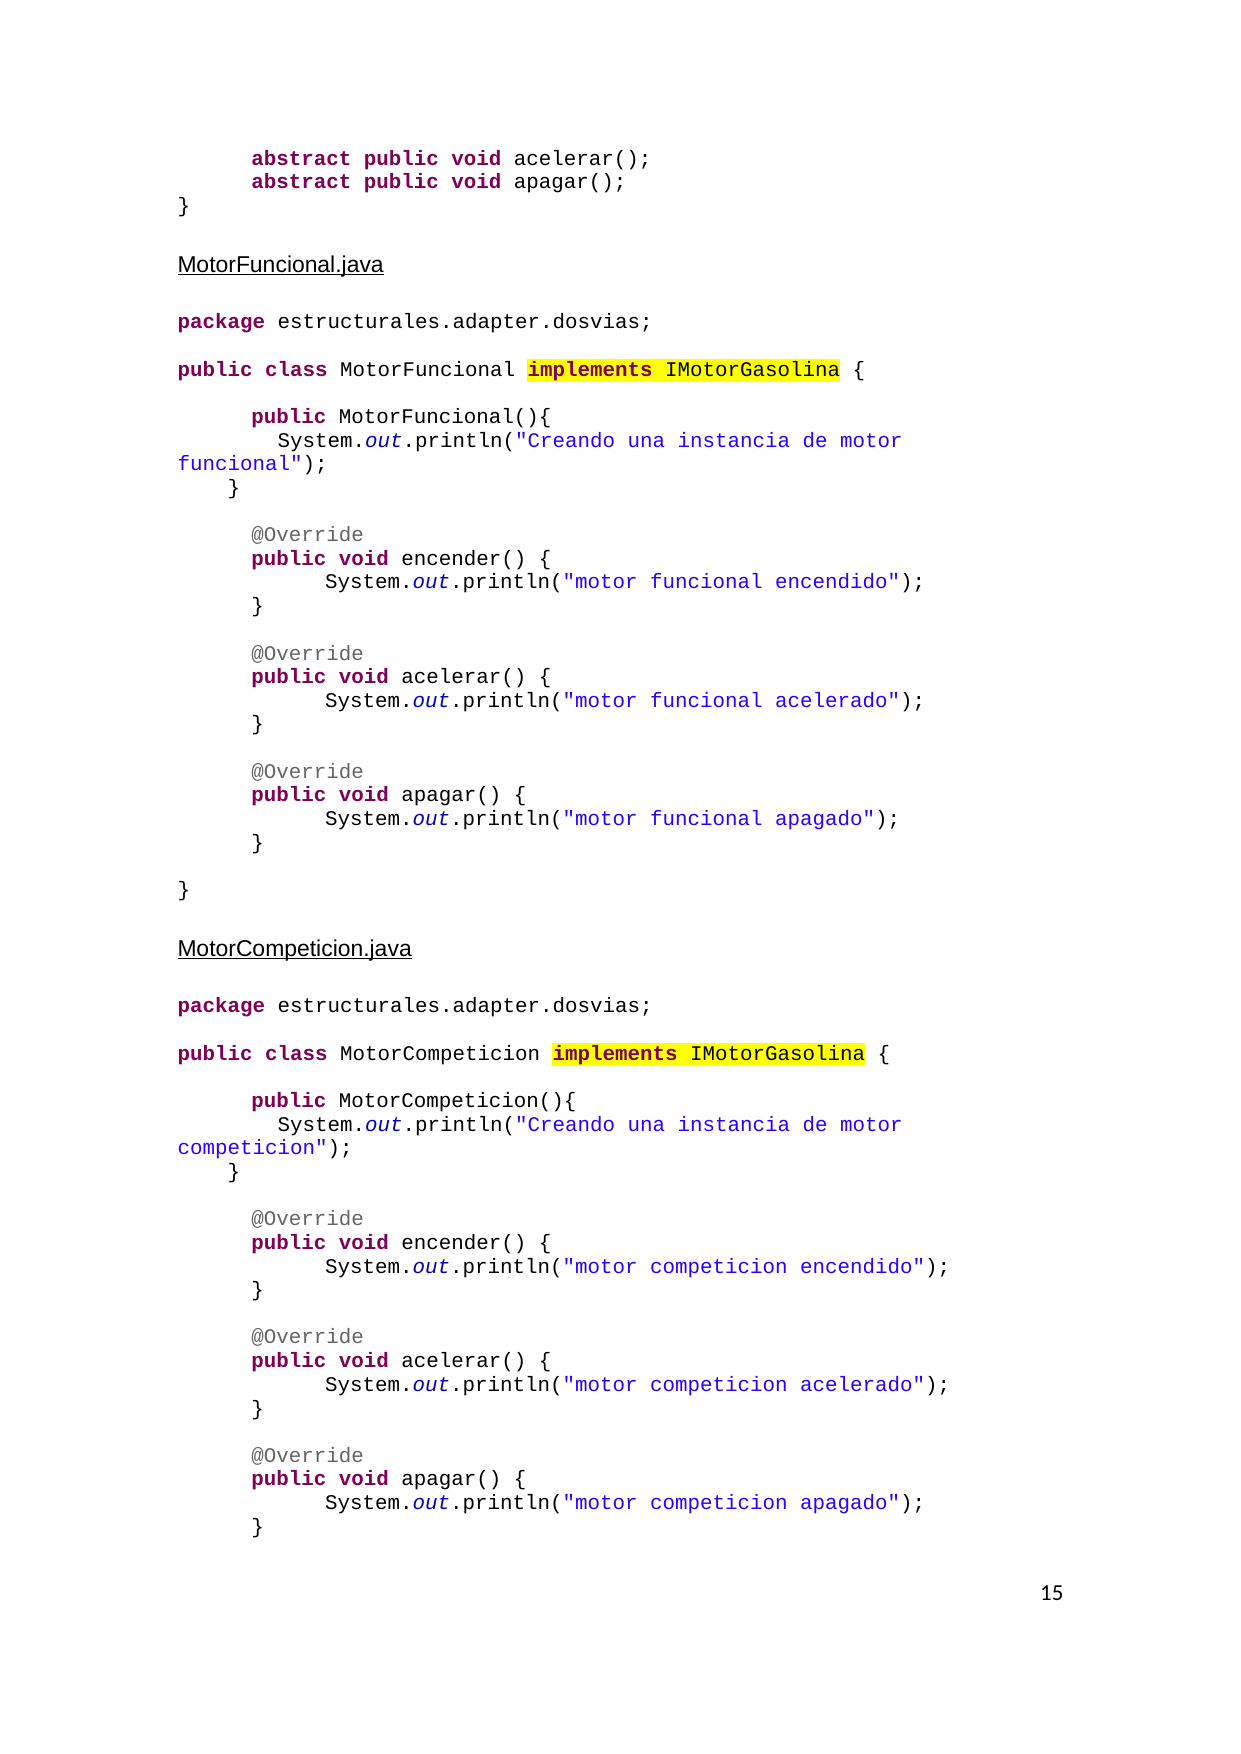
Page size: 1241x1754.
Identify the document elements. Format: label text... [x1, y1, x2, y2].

text public void encender() { [177, 548, 1063, 572]
text System.out.println("Creando una instancia de motor funcional"); [177, 430, 1063, 477]
text public MotorCompeticion(){ [177, 1090, 1063, 1114]
text @Override [177, 524, 1063, 548]
text package estructurales.adapter.dosvias; [177, 311, 1063, 335]
text } [177, 1161, 1063, 1185]
text System.out.println("motor funcional encendido"); [177, 572, 1063, 595]
text MotorFuncional.java [177, 251, 1063, 277]
text System.out.println("motor competicion apagado"); [177, 1492, 1063, 1516]
text package estructurales.adapter.dosvias; [177, 996, 1063, 1019]
text public void acelerar() { [177, 666, 1063, 690]
text abstract public void acelerar(); [177, 148, 1063, 171]
text System.out.println("motor funcional apagado"); [177, 808, 1063, 832]
text abstract public void apagar(); [177, 171, 1063, 195]
text MotorCompeticion.java [177, 935, 1063, 962]
text } [177, 1397, 1063, 1421]
text @Override [177, 761, 1063, 784]
text System.out.println("motor competicion encendido"); [177, 1256, 1063, 1279]
text System.out.println("Creando una instancia de motor competicion"); [177, 1114, 1063, 1161]
text } [177, 713, 1063, 737]
text public MotorFuncional(){ [177, 406, 1063, 430]
text System.out.println("motor competicion acelerado"); [177, 1374, 1063, 1397]
text @Override [177, 642, 1063, 666]
text } [177, 1279, 1063, 1303]
text System.out.println("motor funcional acelerado"); [177, 690, 1063, 713]
text } [177, 879, 1063, 903]
text public class MotorFuncional implements IMotorGasolina { [177, 359, 1063, 382]
text } [177, 832, 1063, 855]
text public class MotorCompeticion implements IMotorGasolina { [177, 1043, 1063, 1066]
text public void apagar() { [177, 1468, 1063, 1492]
text public void encender() { [177, 1232, 1063, 1256]
text public void apagar() { [177, 784, 1063, 808]
text } [177, 1516, 1063, 1539]
text @Override [177, 1208, 1063, 1232]
text @Override [177, 1445, 1063, 1468]
text @Override [177, 1327, 1063, 1350]
text } [177, 477, 1063, 501]
text } [177, 195, 1063, 218]
text } [177, 595, 1063, 619]
text public void acelerar() { [177, 1350, 1063, 1374]
